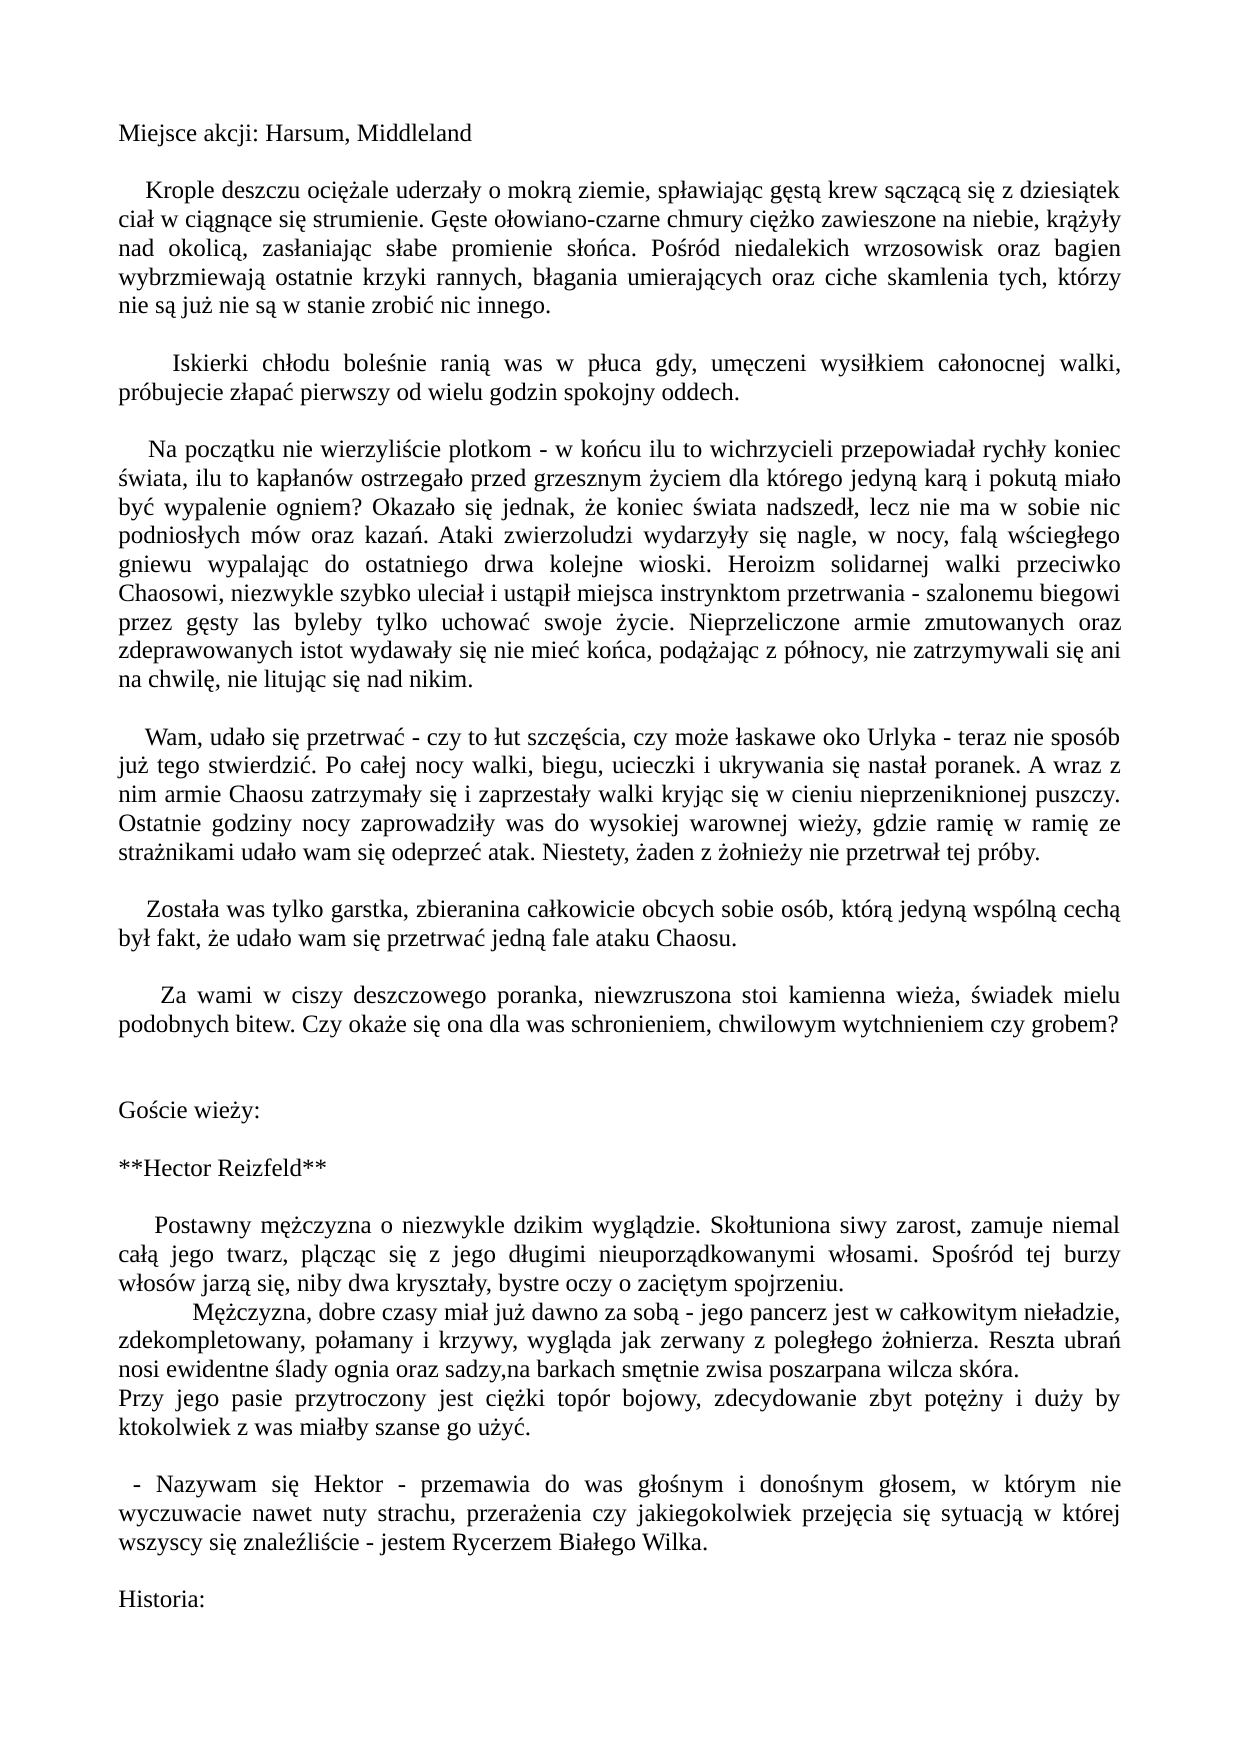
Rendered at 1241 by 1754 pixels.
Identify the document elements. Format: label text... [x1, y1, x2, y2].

text Za wami w ciszy deszczowego poranka, niewzruszona stoi kamienna wieża, świadek mielu podobnych bitew. Czy okaże się ona dla was schronieniem, chwilowym wytchnieniem czy grobem? [118, 981, 1122, 1038]
text Wam, udało się przetrwać - czy to łut szczęścia, czy może łaskawe oko Urlyka - teraz nie sposób już tego stwierdzić. Po całej nocy walki, biegu, ucieczki i ukrywania się nastał poranek. A wraz z nim armie Chaosu zatrzymały się i zaprzestały walki kryjąc się w cieniu nieprzeniknionej puszczy. Ostatnie godziny nocy zaprowadziły was do wysokiej warownej wieży, gdzie ramię w ramię ze strażnikami udało wam się odeprzeć atak. Niestety, żaden z żołnieży nie przetrwał tej próby. [118, 722, 1122, 866]
text - Nazywam się Hektor - przemawia do was głośnym i donośnym głosem, w którym nie wyczuwacie nawet nuty strachu, przerażenia czy jakiegokolwiek przejęcia się sytuacją w której wszyscy się znaleźliście - jestem Rycerzem Białego Wilka. [118, 1469, 1122, 1556]
text Została was tylko garstka, zbieranina całkowicie obcych sobie osób, którą jedyną wspólną cechą był fakt, że udało wam się przetrwać jedną fale ataku Chaosu. [118, 894, 1122, 952]
text Krople deszczu ociężale uderzały o mokrą ziemie, spławiając gęstą krew sączącą się z dziesiątek ciał w ciągnące się strumienie. Gęste ołowiano-czarne chmury ciężko zawieszone na niebie, krążyły nad okolicą, zasłaniając słabe promienie słońca. Pośród niedalekich wrzosowisk oraz bagien wybrzmiewają ostatnie krzyki rannych, błagania umierających oraz ciche skamlenia tych, którzy nie są już nie są w stanie zrobić nic innego. [118, 176, 1122, 319]
text Goście wieży: [118, 1096, 1122, 1124]
text Przy jego pasie przytroczony jest ciężki topór bojowy, zdecydowanie zbyt potężny i duży by ktokolwiek z was miałby szanse go użyć. [118, 1383, 1122, 1441]
text **Hector Reizfeld** [118, 1153, 1122, 1182]
text Historia: [118, 1584, 1122, 1613]
text Postawny mężczyzna o niezwykle dzikim wyglądzie. Skołtuniona siwy zarost, zamuje niemal całą jego twarz, plącząc się z jego długimi nieuporządkowanymi włosami. Spośród tej burzy włosów jarzą się, niby dwa kryształy, bystre oczy o zaciętym spojrzeniu. [118, 1211, 1122, 1297]
text Miejsce akcji: Harsum, Middleland [118, 118, 1122, 147]
text Iskierki chłodu boleśnie ranią was w płuca gdy, umęczeni wysiłkiem całonocnej walki, próbujecie złapać pierwszy od wielu godzin spokojny oddech. [118, 348, 1122, 406]
text Mężczyzna, dobre czasy miał już dawno za sobą - jego pancerz jest w całkowitym nieładzie, zdekompletowany, połamany i krzywy, wygląda jak zerwany z poległego żołnierza. Reszta ubrań nosi ewidentne ślady ognia oraz sadzy,na barkach smętnie zwisa poszarpana wilcza skóra. [118, 1297, 1122, 1383]
text Na początku nie wierzyliście plotkom - w końcu ilu to wichrzycieli przepowiadał rychły koniec świata, ilu to kapłanów ostrzegało przed grzesznym życiem dla którego jedyną karą i pokutą miało być wypalenie ogniem? Okazało się jednak, że koniec świata nadszedł, lecz nie ma w sobie nic podniosłych mów oraz kazań. Ataki zwierzoludzi wydarzyły się nagle, w nocy, falą wściegłego gniewu wypalając do ostatniego drwa kolejne wioski. Heroizm solidarnej walki przeciwko Chaosowi, niezwykle szybko uleciał i ustąpił miejsca instrynktom przetrwania - szalonemu biegowi przez gęsty las byleby tylko uchować swoje życie. Nieprzeliczone armie zmutowanych oraz zdeprawowanych istot wydawały się nie mieć końca, podążając z północy, nie zatrzymywali się ani na chwilę, nie litując się nad nikim. [118, 434, 1122, 693]
